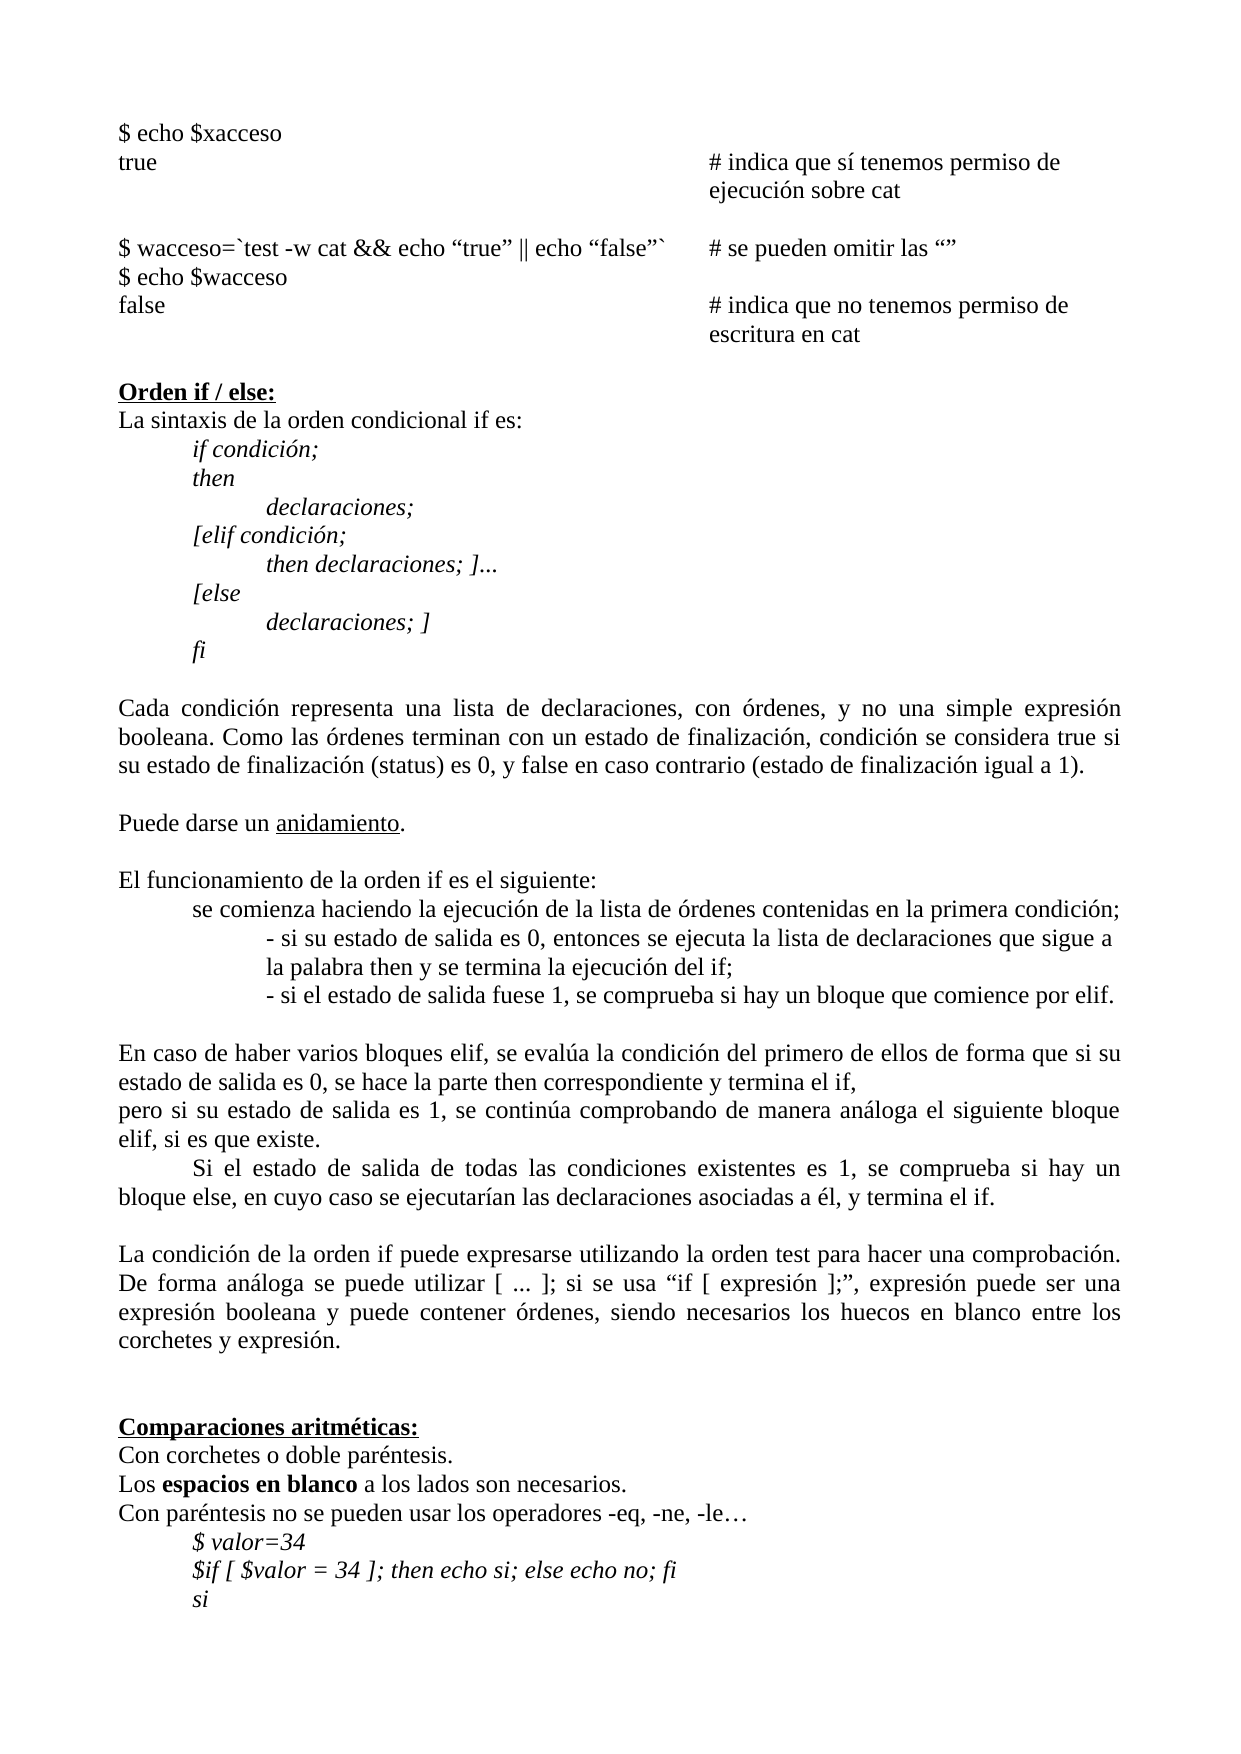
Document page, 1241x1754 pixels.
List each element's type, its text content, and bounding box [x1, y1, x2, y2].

text [else [118, 578, 1122, 607]
text then declaraciones; ]... [118, 549, 1122, 578]
text declaraciones; ] [118, 607, 1122, 636]
text [elif condición; [118, 521, 1122, 549]
text Con paréntesis no se pueden usar los operadores -eq, -ne, -le… [118, 1498, 1122, 1527]
text if condición; [118, 434, 1122, 463]
text Comparaciones aritméticas: [118, 1412, 1122, 1441]
text En caso de haber varios bloques elif, se evalúa la condición del primero de ellos de forma que si su estado de salida es 0, se hace la parte then correspondiente y termina el if, [118, 1038, 1122, 1096]
text si [118, 1584, 1122, 1613]
text $ echo $wacceso [118, 262, 1122, 291]
text Puede darse un anidamiento. [118, 808, 1122, 837]
text $if [ $valor = 34 ]; then echo si; else echo no; fi [118, 1556, 1122, 1584]
text La condición de la orden if puede expresarse utilizando la orden test para hacer una comprobación. De forma análoga se puede utilizar [ ... ]; si se usa “if [ expresión ];”, expresión puede ser una expresión booleana y puede contener órdenes, siendo necesarios los huecos en blanco entre los corchetes y expresión. [118, 1239, 1122, 1354]
text Con corchetes o doble paréntesis. [118, 1441, 1122, 1469]
text Cada condición representa una lista de declaraciones, con órdenes, y no una simple expresión booleana. Como las órdenes terminan con un estado de finalización, condición se considera true si su estado de finalización (status) es 0, y false en caso contrario (estado de finalización igual a 1). [118, 693, 1122, 779]
text declaraciones; [118, 492, 1122, 521]
text Orden if / else: [118, 377, 1122, 406]
text Los espacios en blanco a los lados son necesarios. [118, 1469, 1122, 1498]
text fi [118, 636, 1122, 664]
text El funcionamiento de la orden if es el siguiente: [118, 866, 1122, 894]
text false # indica que no tenemos permiso de escritura en cat [118, 291, 1122, 348]
text pero si su estado de salida es 1, se continúa comprobando de manera análoga el siguiente bloque elif, si es que existe. [118, 1096, 1122, 1153]
text $ valor=34 [118, 1527, 1122, 1556]
text then [118, 463, 1122, 492]
text se comienza haciendo la ejecución de la lista de órdenes contenidas en la primera condición; - si su estado de salida es 0, entonces se ejecuta la lista de declaraciones que sigue a la palabra then y se termina la ejecución del if; [118, 894, 1122, 981]
text La sintaxis de la orden condicional if es: [118, 406, 1122, 434]
text Si el estado de salida de todas las condiciones existentes es 1, se comprueba si hay un bloque else, en cuyo caso se ejecutarían las declaraciones asociadas a él, y termina el if. [118, 1153, 1122, 1211]
text - si el estado de salida fuese 1, se comprueba si hay un bloque que comience por elif. [118, 981, 1122, 1009]
text $ wacceso=`test -w cat && echo “true” || echo “false”` # se pueden omitir las “” [118, 233, 1122, 262]
text true # indica que sí tenemos permiso de ejecución sobre cat [118, 147, 1122, 204]
text $ echo $xacceso [118, 118, 1122, 147]
